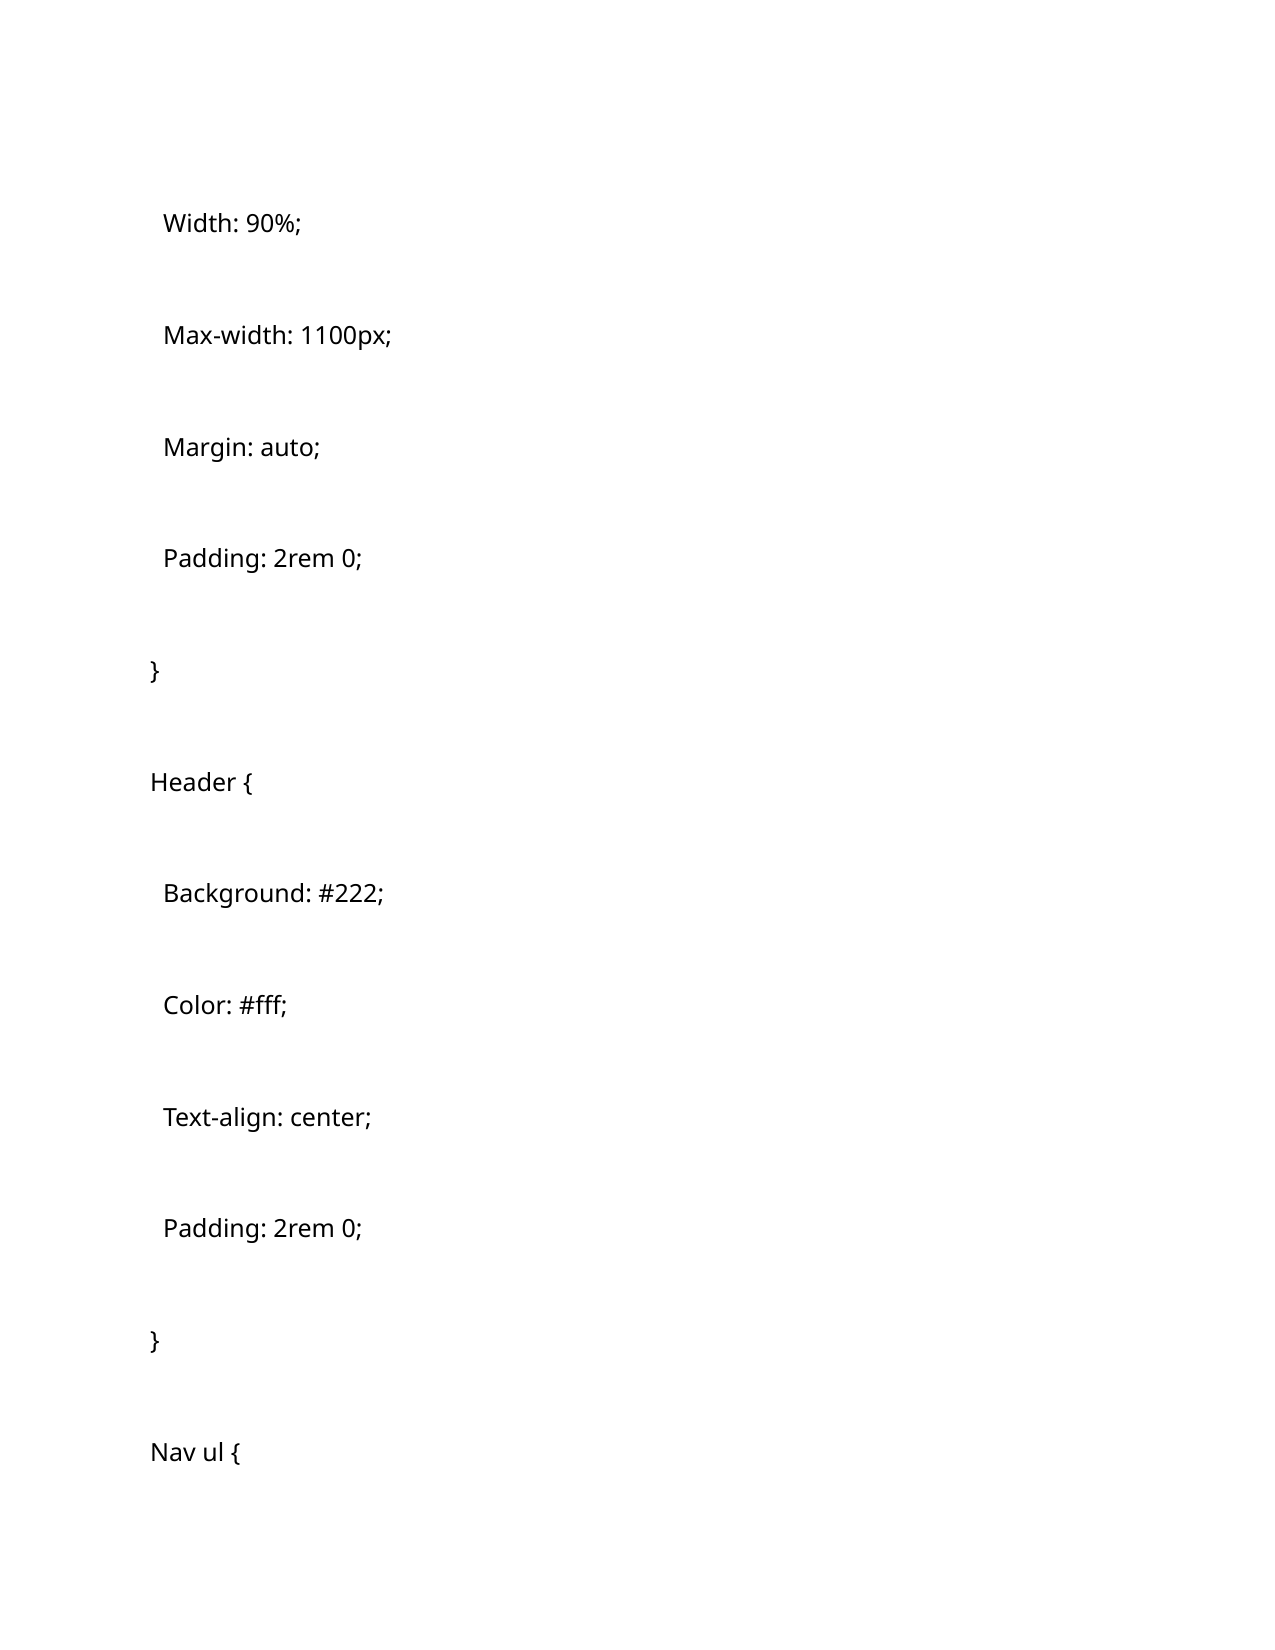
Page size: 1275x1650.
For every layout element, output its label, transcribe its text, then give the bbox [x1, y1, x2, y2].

text Nav ul { [150, 1434, 1125, 1468]
text Padding: 2rem 0; [150, 1211, 1125, 1245]
text Text-align: center; [150, 1099, 1125, 1133]
text Margin: auto; [150, 429, 1125, 463]
text Color: #fff; [150, 987, 1125, 1022]
text } [150, 652, 1125, 687]
text Header { [150, 764, 1125, 798]
text Max-width: 1100px; [150, 317, 1125, 352]
text } [150, 1322, 1125, 1357]
text Background: #222; [150, 876, 1125, 910]
text Padding: 2rem 0; [150, 541, 1125, 575]
text Width: 90%; [150, 206, 1125, 240]
